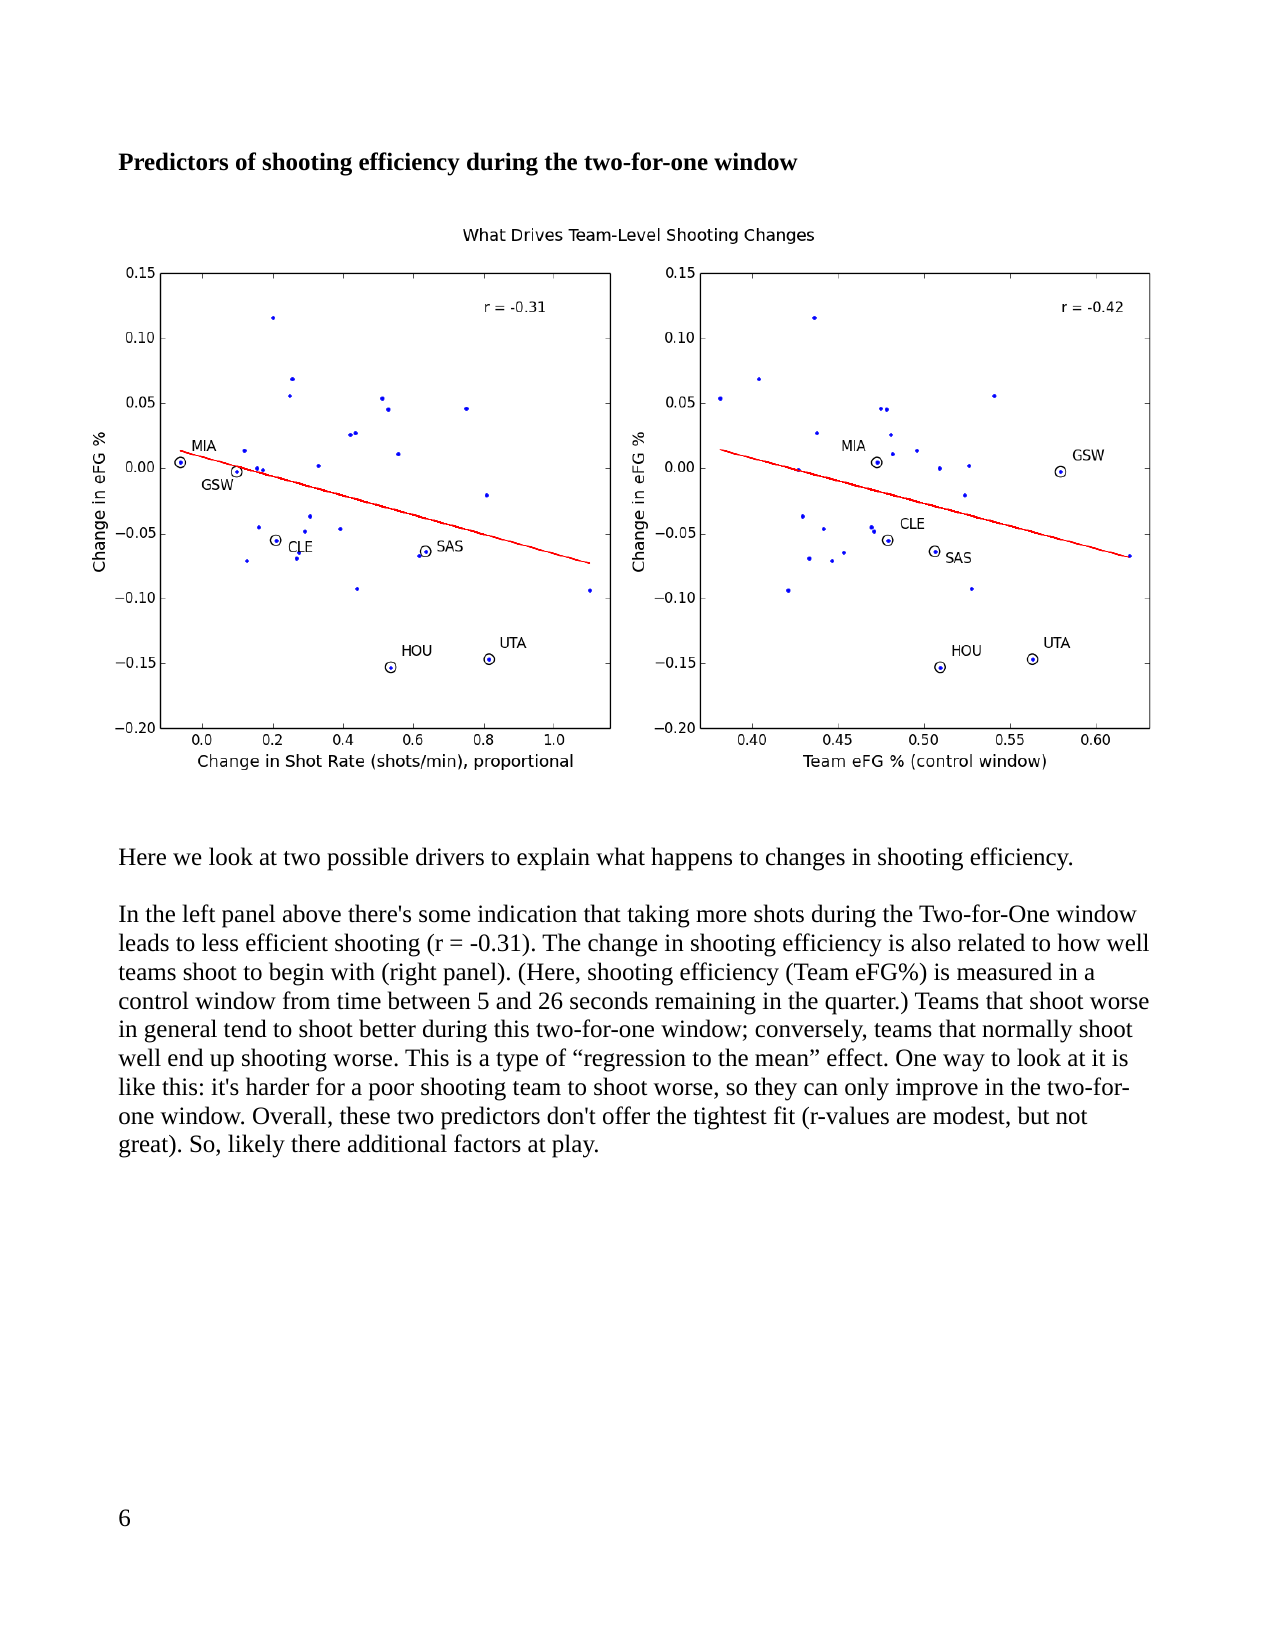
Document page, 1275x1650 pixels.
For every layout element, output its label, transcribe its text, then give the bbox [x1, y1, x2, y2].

text In the left panel above there's some indication that taking more shots during the Two-for-One window leads to less efficient shooting (r = -0.31). The change in shooting efficiency is also related to how well teams shoot to begin with (right panel). (Here, shooting efficiency (Team eFG%) is measured in a control window from time between 5 and 26 seconds remaining in the quarter.) Teams that shoot worse in general tend to shoot better during this two-for-one window; conversely, teams that normally shoot well end up shooting worse. This is a type of “regression to the mean” effect. One way to look at it is like this: it's harder for a poor shooting team to shoot worse, so they can only improve in the two-for-one window. Overall, these two predictors don't offer the tightest fit (r-values are modest, but not great). So, likely there additional factors at play. [118, 899, 1157, 1158]
text Predictors of shooting efficiency during the two-for-one window [118, 147, 1157, 176]
picture [0, 216, 1275, 785]
text Here we look at two possible drivers to explain what happens to changes in shooting efficiency. [118, 842, 1157, 871]
